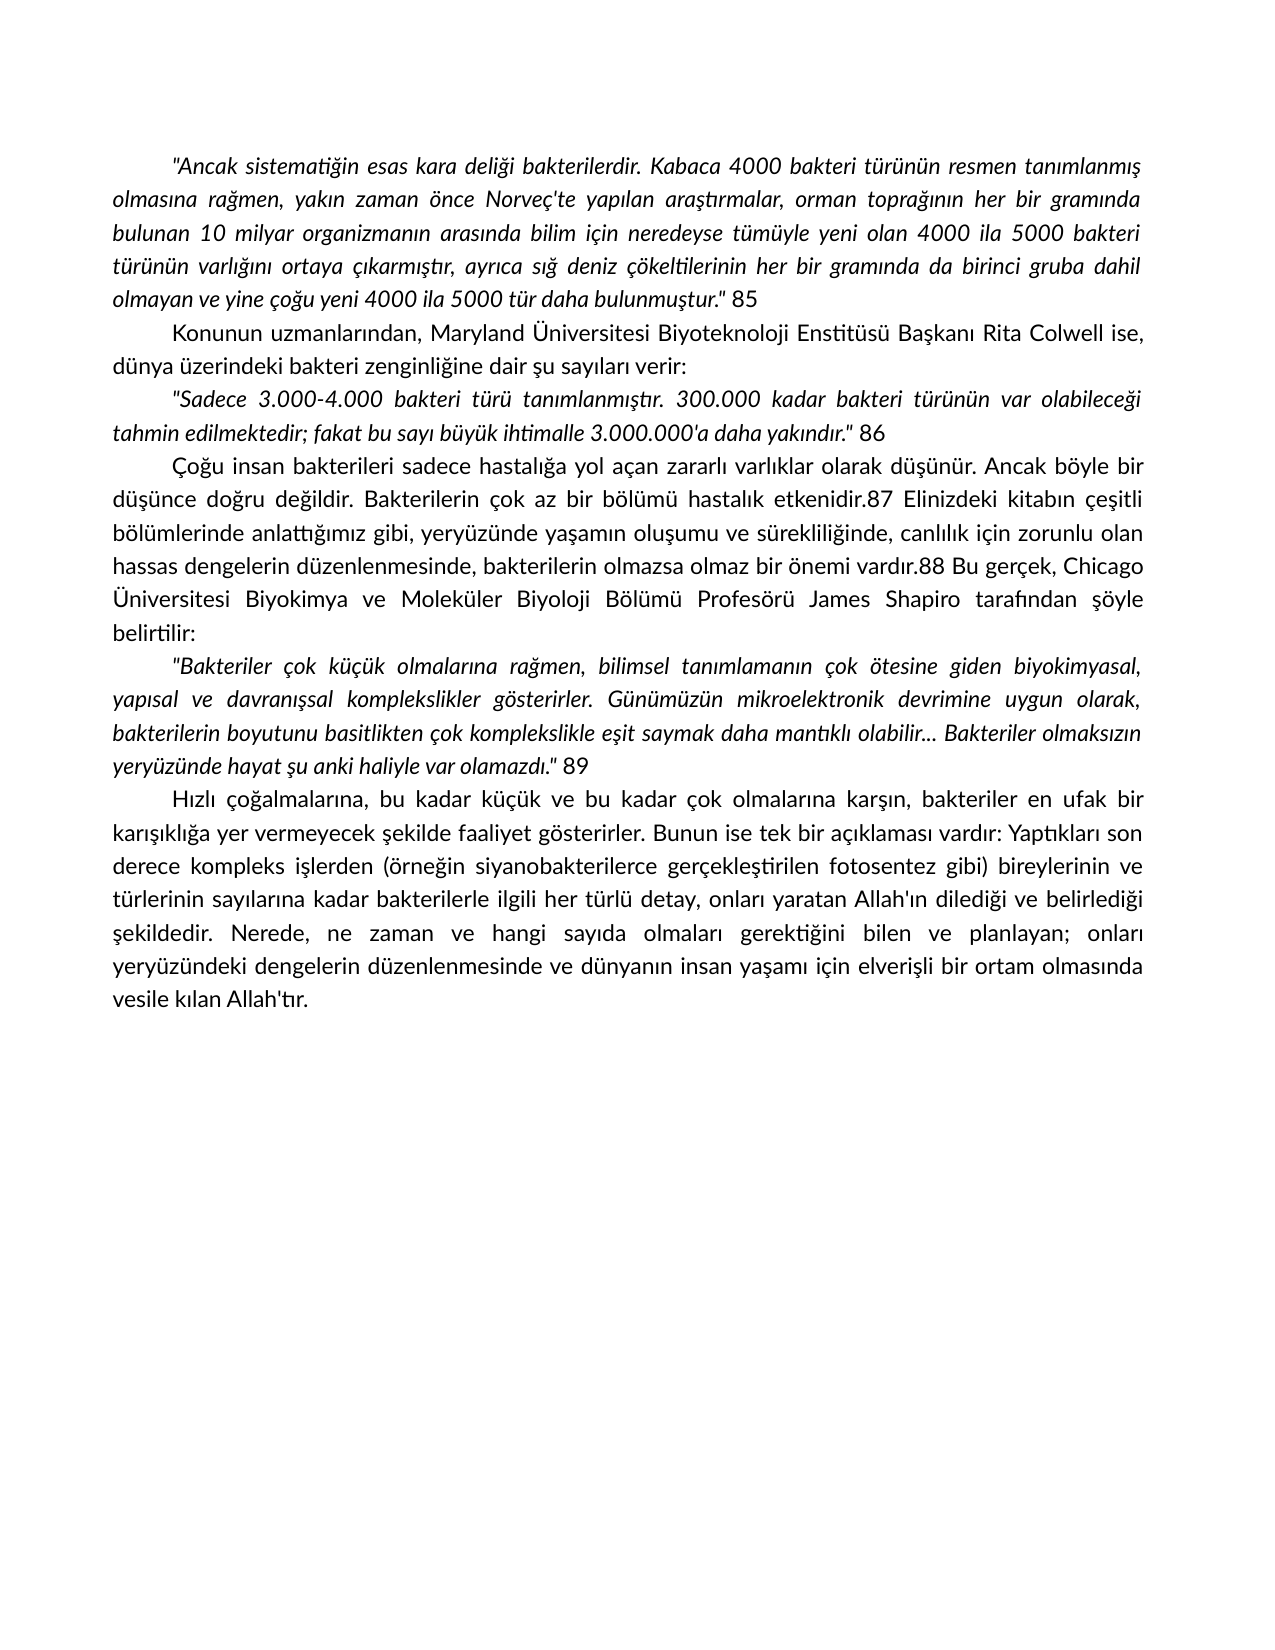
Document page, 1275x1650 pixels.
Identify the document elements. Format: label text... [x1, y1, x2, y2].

text Çoğu insan bakterileri sadece hastalığa yol açan zararlı varlıklar olarak düşünür. Ancak böyle bir düşünce doğru değildir. Bakterilerin çok az bir bölümü hastalık etkenidir.87 Elinizdeki kitabın çeşitli bölümlerinde anlattığımız gibi, yeryüzünde yaşamın oluşumu ve sürekliliğinde, canlılık için zorunlu olan hassas dengelerin düzenlenmesinde, bakterilerin olmazsa olmaz bir önemi vardır.88 Bu gerçek, Chicago Üniversitesi Biyokimya ve Moleküler Biyoloji Bölümü Profesörü James Shapiro tarafından şöyle belirtilir: [112, 448, 1145, 648]
text Konunun uzmanlarından, Maryland Üniversitesi Biyoteknoloji Enstitüsü Başkanı Rita Colwell ise, dünya üzerindeki bakteri zenginliğine dair şu sayıları verir: [112, 314, 1145, 381]
text "Bakteriler çok küçük olmalarına rağmen, bilimsel tanımlamanın çok ötesine giden biyokimyasal, yapısal ve davranışsal komplekslikler gösterirler. Günümüzün mikroelektronik devrimine uygun olarak, bakterilerin boyutunu basitlikten çok komplekslikle eşit saymak daha mantıklı olabilir... Bakteriler olmaksızın yeryüzünde hayat şu anki haliyle var olamazdı." 89 [112, 648, 1145, 781]
text Hızlı çoğalmalarına, bu kadar küçük ve bu kadar çok olmalarına karşın, bakteriler en ufak bir karışıklığa yer vermeyecek şekilde faaliyet gösterirler. Bunun ise tek bir açıklaması vardır: Yaptıkları son derece kompleks işlerden (örneğin siyanobakterilerce gerçekleştirilen fotosentez gibi) bireylerinin ve türlerinin sayılarına kadar bakterilerle ilgili her türlü detay, onları yaratan Allah'ın dilediği ve belirlediği şekildedir. Nerede, ne zaman ve hangi sayıda olmaları gerektiğini bilen ve planlayan; onları yeryüzündeki dengelerin düzenlenmesinde ve dünyanın insan yaşamı için elverişli bir ortam olmasında vesile kılan Allah'tır. [112, 781, 1145, 1014]
text "Ancak sistematiğin esas kara deliği bakterilerdir. Kabaca 4000 bakteri türünün resmen tanımlanmış olmasına rağmen, yakın zaman önce Norveç'te yapılan araştırmalar, orman toprağının her bir gramında bulunan 10 milyar organizmanın arasında bilim için neredeyse tümüyle yeni olan 4000 ila 5000 bakteri türünün varlığını ortaya çıkarmıştır, ayrıca sığ deniz çökeltilerinin her bir gramında da birinci gruba dahil olmayan ve yine çoğu yeni 4000 ila 5000 tür daha bulunmuştur." 85 [112, 148, 1145, 314]
text "Sadece 3.000-4.000 bakteri türü tanımlanmıştır. 300.000 kadar bakteri türünün var olabileceği tahmin edilmektedir; fakat bu sayı büyük ihtimalle 3.000.000'a daha yakındır." 86 [112, 381, 1145, 448]
